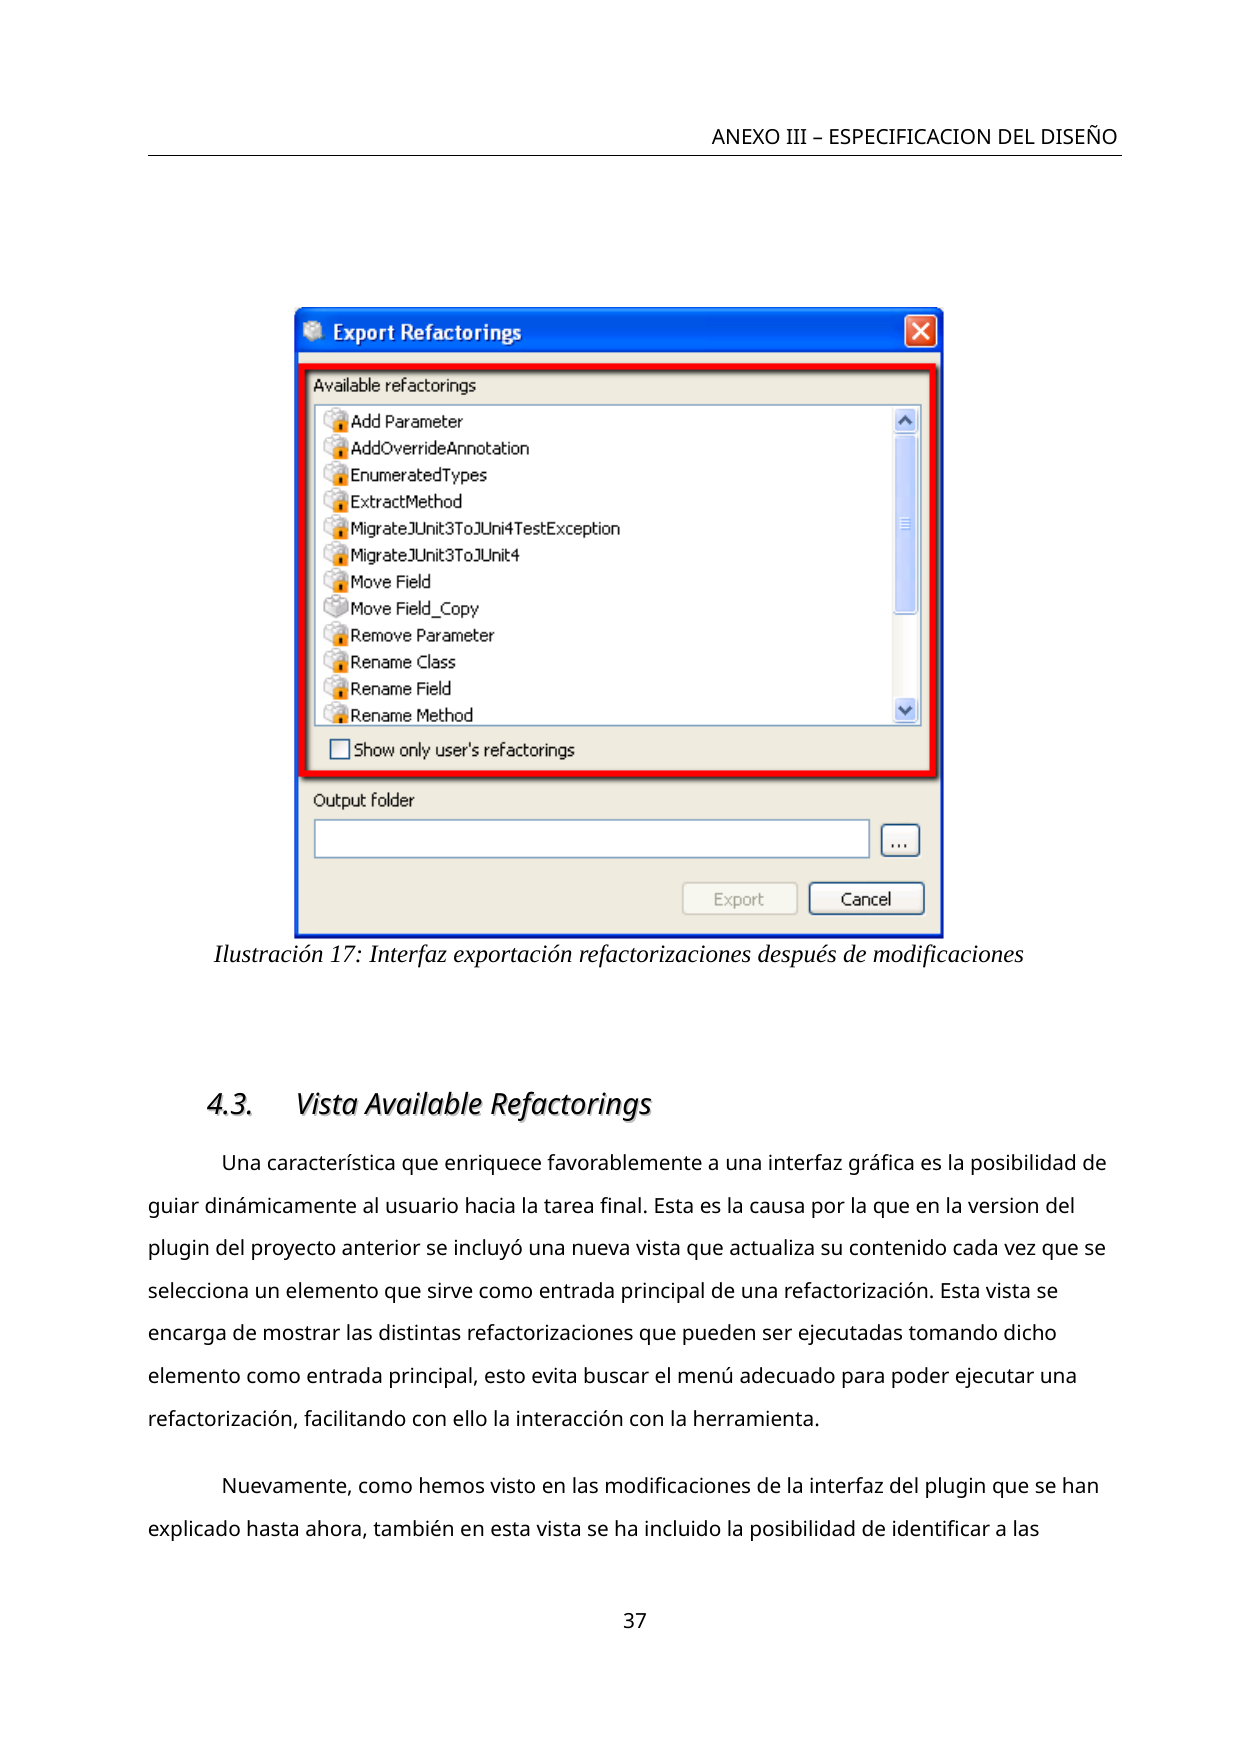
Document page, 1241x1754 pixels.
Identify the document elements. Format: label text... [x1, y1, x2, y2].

text Una característica que enriquece favorablemente a una interfaz gráfica es la posibilidad de guiar dinámicamente al usuario hacia la tarea final. Esta es la causa por la que en la version del plugin del proyecto anterior se incluyó una nueva vista que actualiza su contenido cada vez que se selecciona un elemento que sirve como entrada principal de una refactorización. Esta vista se encarga de mostrar las distintas refactorizaciones que pueden ser ejecutadas tomando dicho elemento como entrada principal, esto evita buscar el menú adecuado para poder ejecutar una refactorización, facilitando con ello la interacción con la herramienta. [148, 1148, 1122, 1432]
text Nuevamente, como hemos visto en las modificaciones de la interfaz del plugin que se han explicado hasta ahora, también en esta vista se ha incluido la posibilidad de identificar a las [148, 1471, 1122, 1542]
subtitle Vista Available Refactorings [207, 1083, 1122, 1123]
text Ilustración 17: Interfaz exportación refactorizaciones después de modificaciones [205, 320, 1036, 968]
